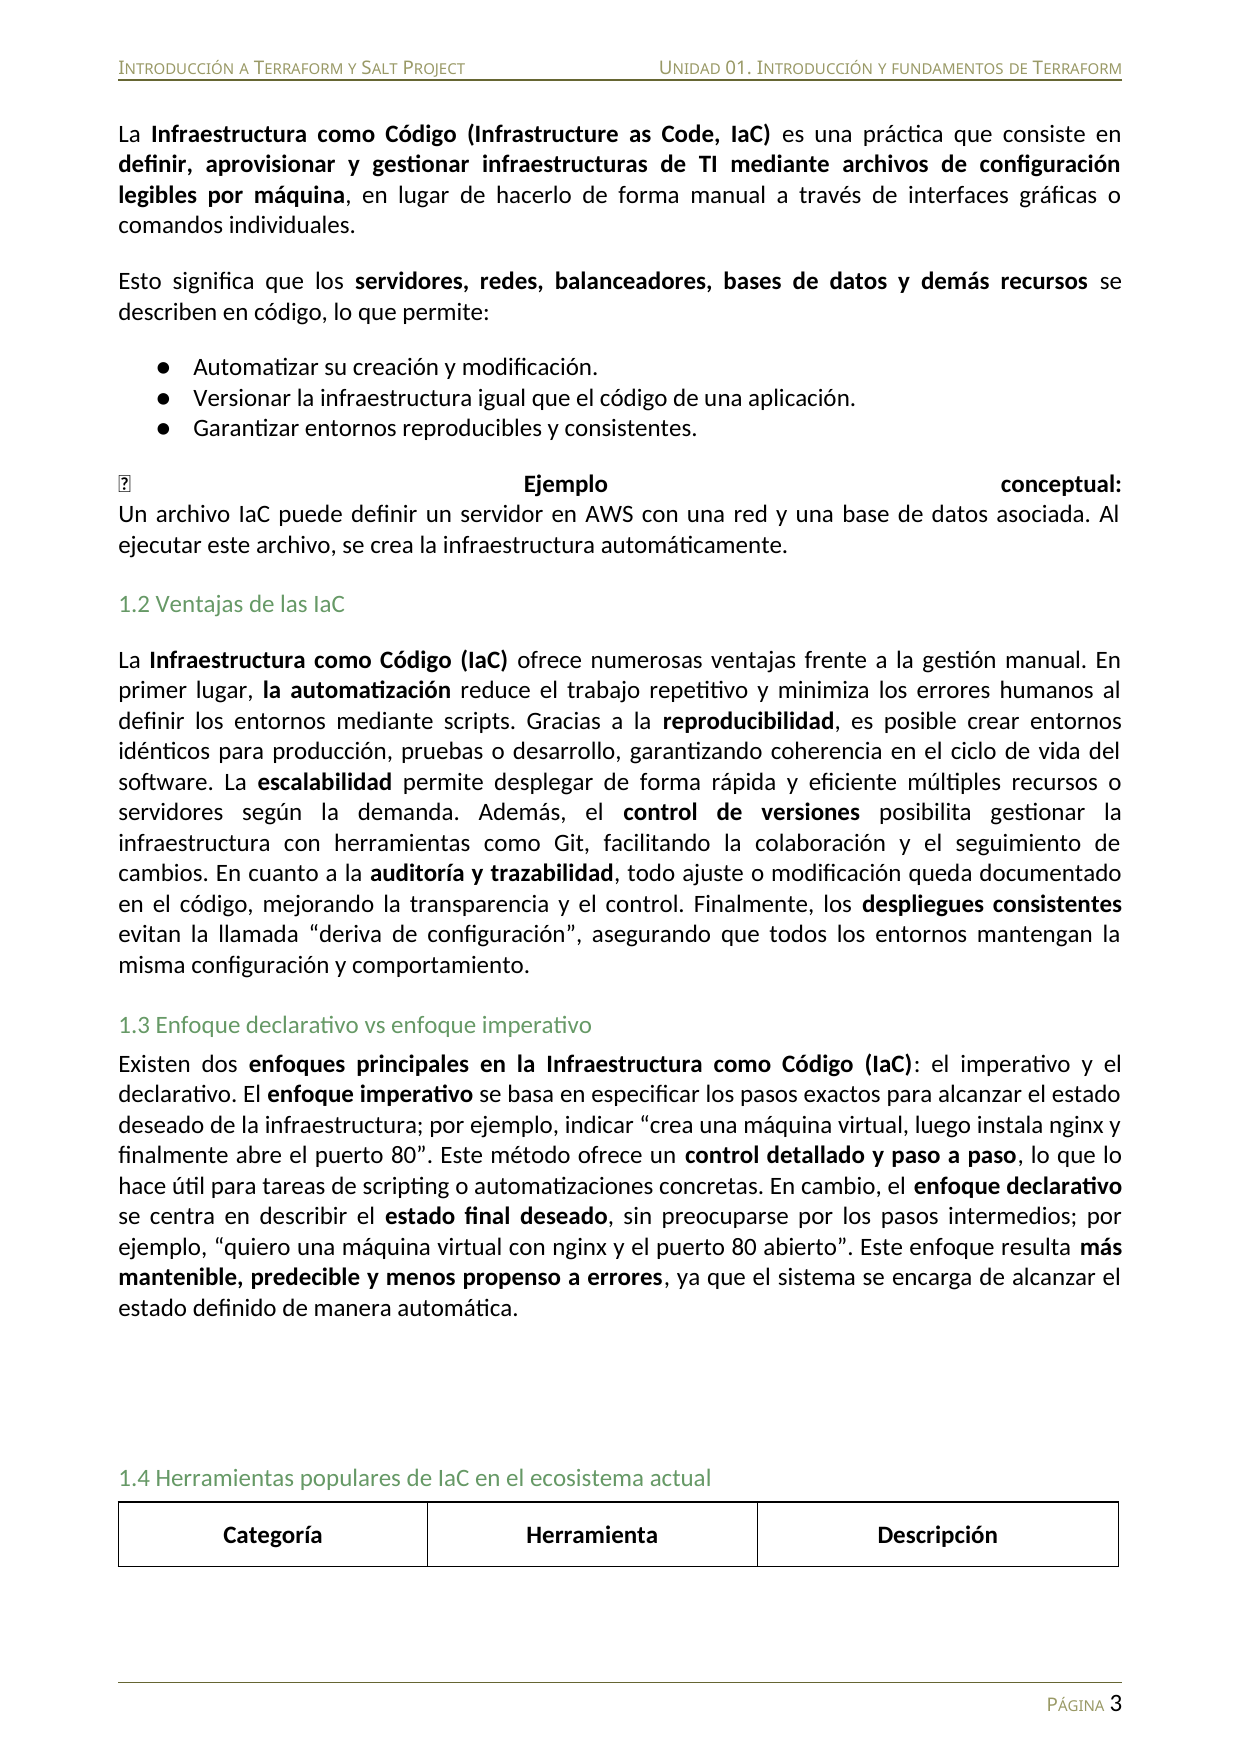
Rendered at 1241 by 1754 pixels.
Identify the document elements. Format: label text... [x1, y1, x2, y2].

list Versionar la infraestructura igual que el código de una aplicación. [156, 382, 1122, 412]
table_header Herramienta [428, 1503, 757, 1566]
text La Infraestructura como Código (Infrastructure as Code, IaC) es una práctica que consiste en definir, aprovisionar y gestionar infraestructuras de TI mediante archivos de configuración legibles por máquina, en lugar de hacerlo de forma manual a través de interfaces gráficas o comandos individuales. [118, 118, 1122, 240]
subtitle 1.2 Ventajas de las IaC [118, 588, 1122, 619]
text 💡 Ejemplo conceptual: Un archivo IaC puede definir un servidor en AWS con una red y una base de datos asociada. Al ejecutar este archivo, se crea la infraestructura automáticamente. [118, 468, 1122, 559]
text La Infraestructura como Código (IaC) ofrece numerosas ventajas frente a la gestión manual. En primer lugar, la automatización reduce el trabajo repetitivo y minimiza los errores humanos al definir los entornos mediante scripts. Gracias a la reproducibilidad, es posible crear entornos idénticos para producción, pruebas o desarrollo, garantizando coherencia en el ciclo de vida del software. La escalabilidad permite desplegar de forma rápida y eficiente múltiples recursos o servidores según la demanda. Además, el control de versiones posibilita gestionar la infraestructura con herramientas como Git, facilitando la colaboración y el seguimiento de cambios. En cuanto a la auditoría y trazabilidad, todo ajuste o modificación queda documentado en el código, mejorando la transparencia y el control. Finalmente, los despliegues consistentes evitan la llamada “deriva de configuración”, asegurando que todos los entornos mantengan la misma configuración y comportamiento. [118, 644, 1122, 980]
subtitle 1.3 Enfoque declarativo vs enfoque imperativo [118, 1009, 1122, 1039]
text Existen dos enfoques principales en la Infraestructura como Código (IaC): el imperativo y el declarativo. El enfoque imperativo se basa en especificar los pasos exactos para alcanzar el estado deseado de la infraestructura; por ejemplo, indicar “crea una máquina virtual, luego instala nginx y finalmente abre el puerto 80”. Este método ofrece un control detallado y paso a paso, lo que lo hace útil para tareas de scripting o automatizaciones concretas. En cambio, el enfoque declarativo se centra en describir el estado final deseado, sin preocuparse por los pasos intermedios; por ejemplo, “quiero una máquina virtual con nginx y el puerto 80 abierto”. Este enfoque resulta más mantenible, predecible y menos propenso a errores, ya que el sistema se encarga de alcanzar el estado definido de manera automática. [118, 1048, 1122, 1322]
table_header Categoría [119, 1503, 427, 1566]
subtitle 1.4 Herramientas populares de IaC en el ecosistema actual [118, 1462, 1122, 1493]
list Automatizar su creación y modificación. [156, 351, 1122, 382]
list Garantizar entornos reproducibles y consistentes. [156, 412, 1122, 443]
text Esto significa que los servidores, redes, balanceadores, bases de datos y demás recursos se describen en código, lo que permite: [118, 265, 1122, 326]
table_header Descripción [758, 1503, 1118, 1566]
